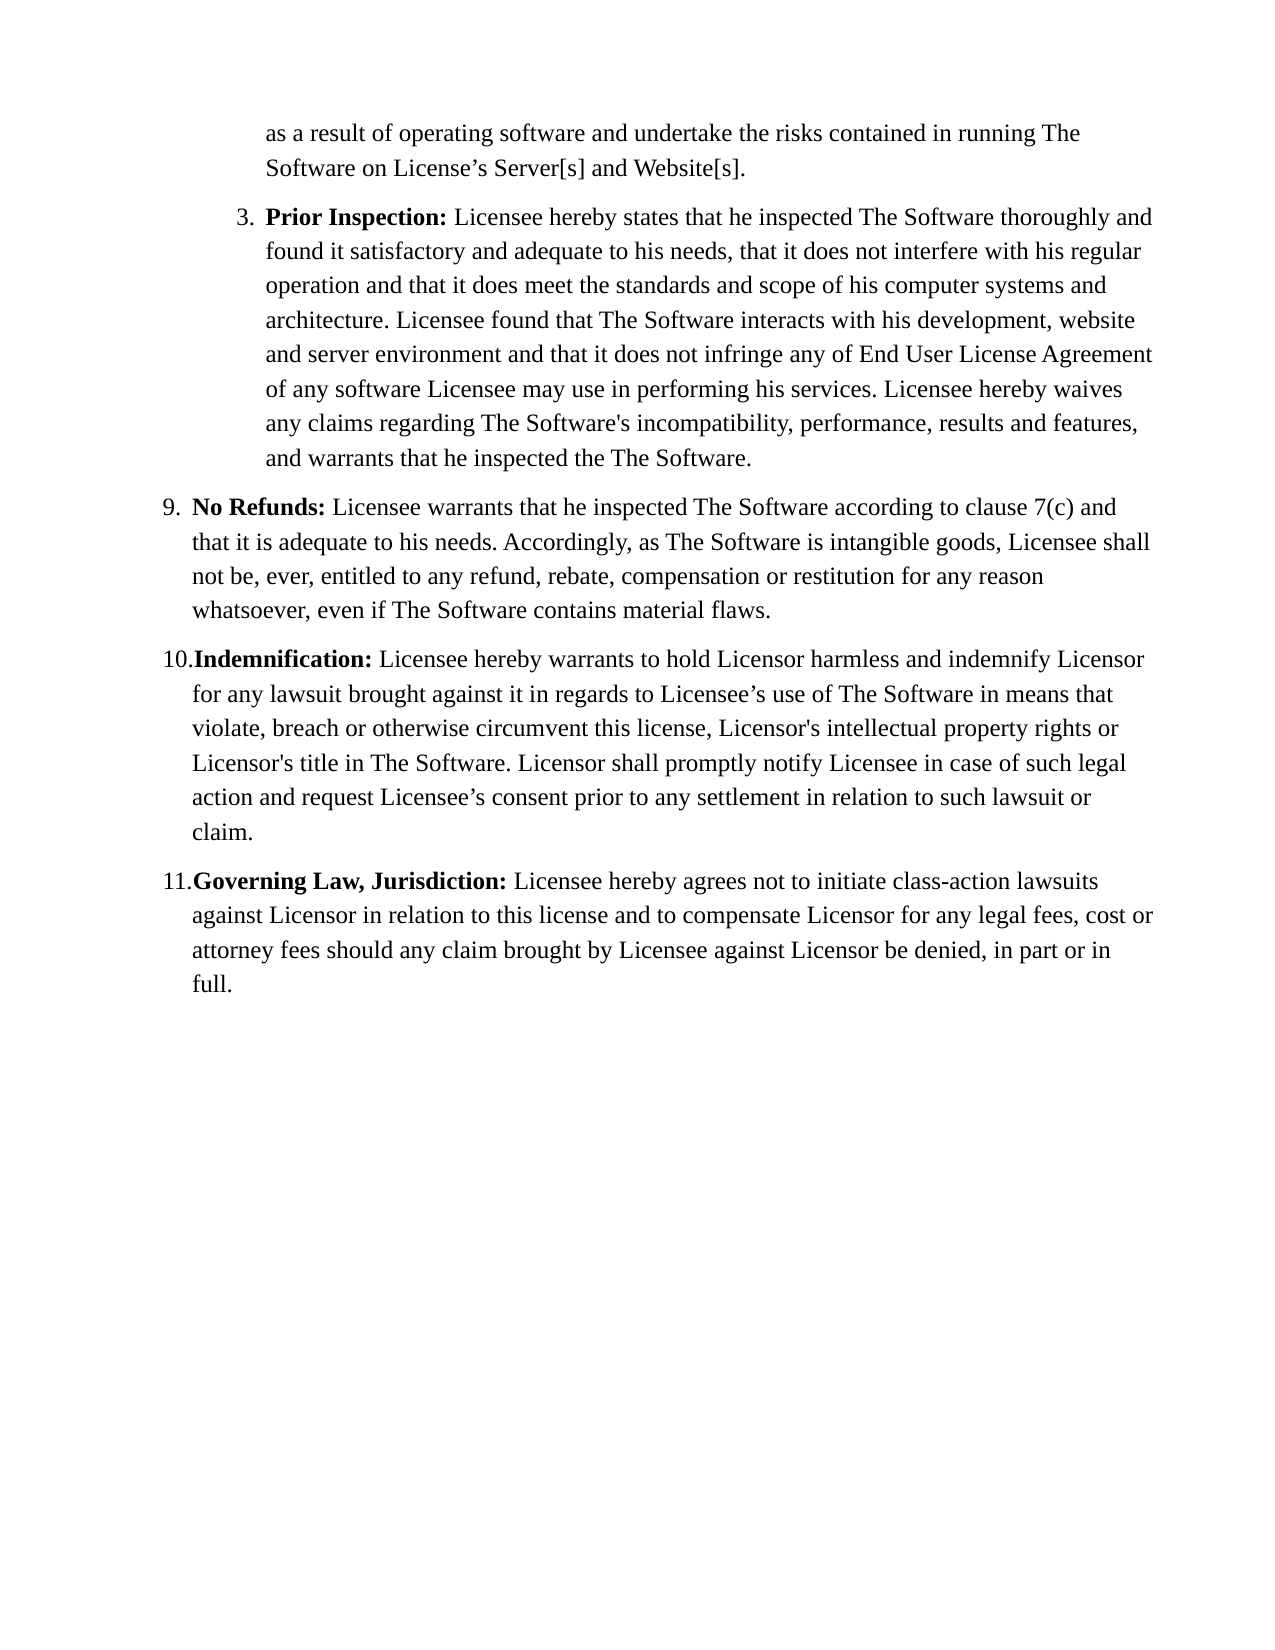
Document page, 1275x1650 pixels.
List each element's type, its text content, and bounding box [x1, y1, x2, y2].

list as a result of operating software and undertake the risks contained in running The Software on License’s Server[s] and Website[s]. [236, 118, 1157, 181]
list No Refunds: Licensee warrants that he inspected The Software according to clause 7(c) and that it is adequate to his needs. Accordingly, as The Software is intangible goods, Licensee shall not be, ever, entitled to any refund, rebate, compensation or restitution for any reason whatsoever, even if The Software contains material flaws. [162, 492, 1157, 624]
list Prior Inspection: Licensee hereby states that he inspected The Software thoroughly and found it satisfactory and adequate to his needs, that it does not interfere with his regular operation and that it does meet the standards and scope of his computer systems and architecture. Licensee found that The Software interacts with his development, website and server environment and that it does not infringe any of End User License Agreement of any software Licensee may use in performing his services. Licensee hereby waives any claims regarding The Software's incompatibility, performance, results and features, and warrants that he inspected the The Software. [236, 202, 1157, 472]
list Indemnification: Licensee hereby warrants to hold Licensor harmless and indemnify Licensor for any lawsuit brought against it in regards to Licensee’s use of The Software in means that violate, breach or otherwise circumvent this license, Licensor's intellectual property rights or Licensor's title in The Software. Licensor shall promptly notify Licensee in case of such legal action and request Licensee’s consent prior to any settlement in relation to such lawsuit or claim. [162, 644, 1157, 846]
list Governing Law, Jurisdiction: Licensee hereby agrees not to initiate class-action lawsuits against Licensor in relation to this license and to compensate Licensor for any legal fees, cost or attorney fees should any claim brought by Licensee against Licensor be denied, in part or in full. [162, 866, 1157, 998]
